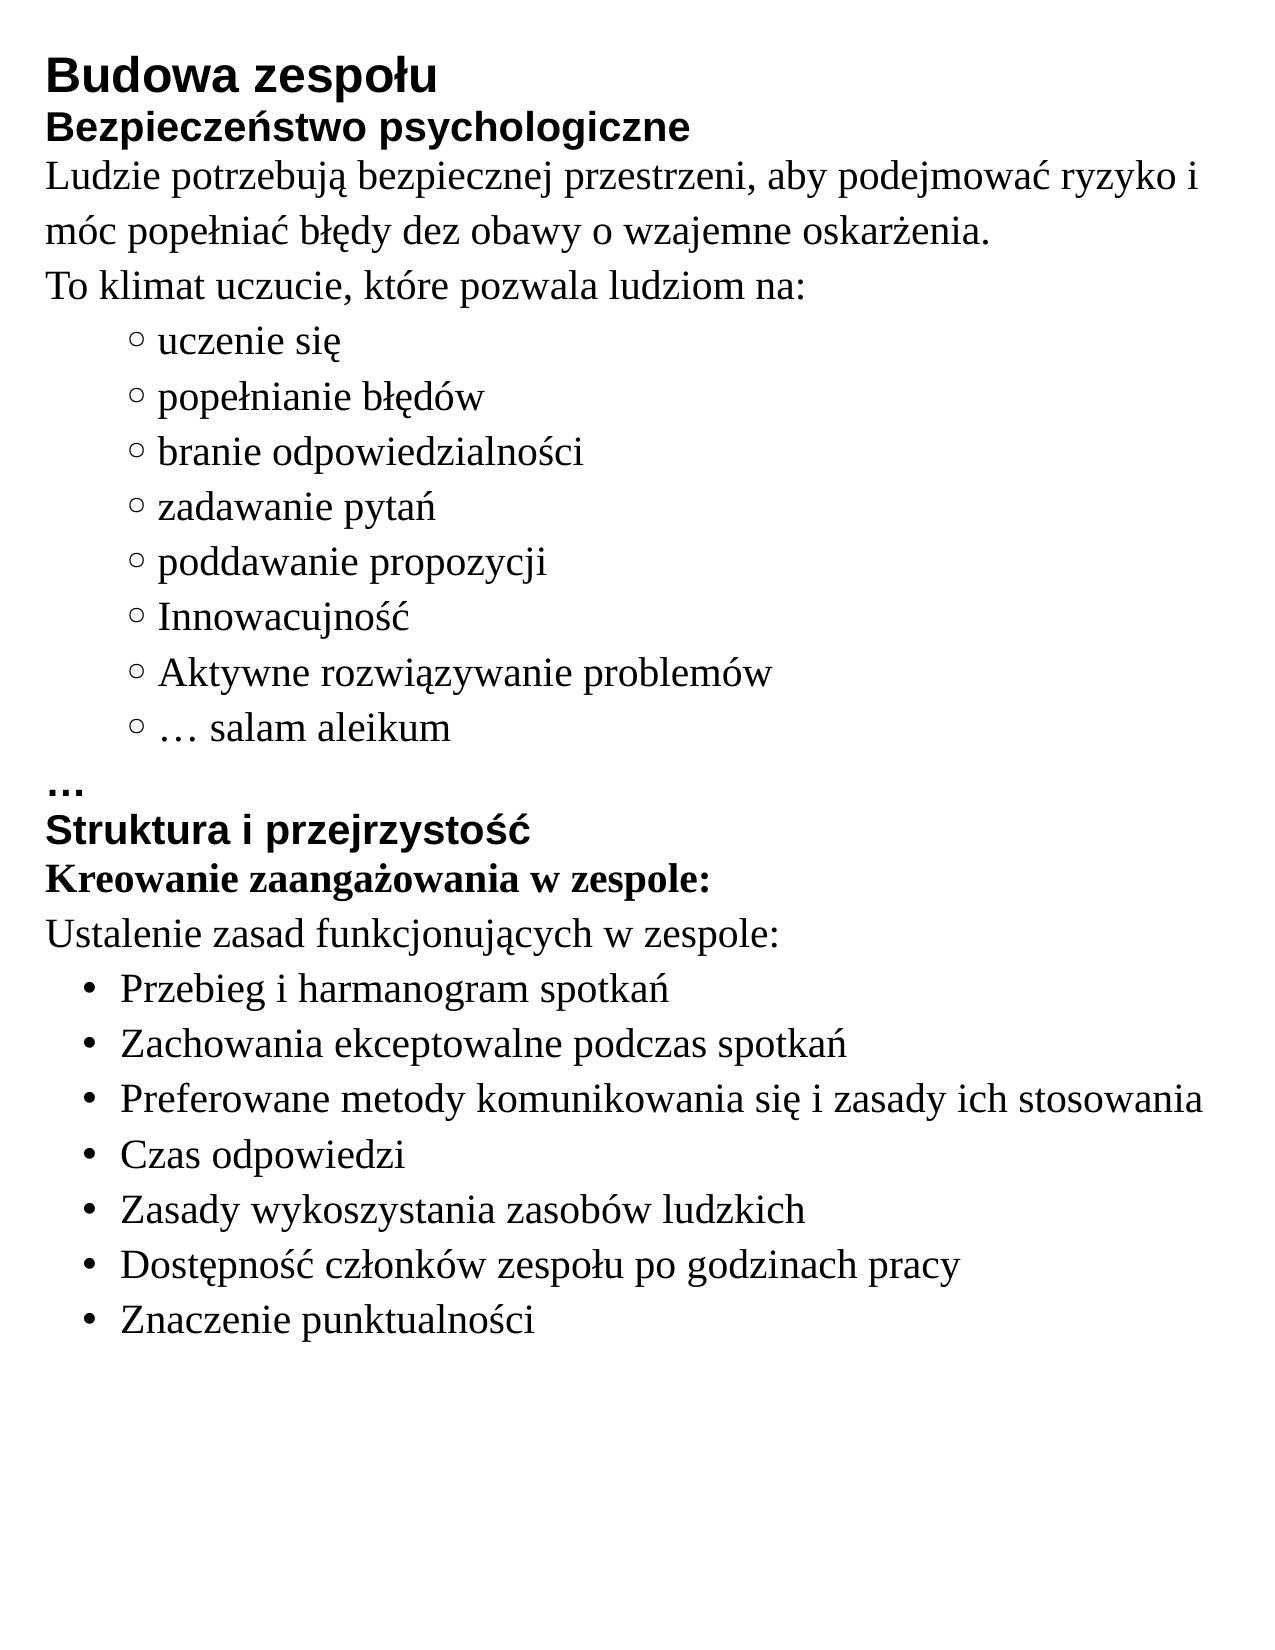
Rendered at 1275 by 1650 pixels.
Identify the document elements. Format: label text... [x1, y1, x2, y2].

list … salam aleikum [120, 702, 1230, 750]
text To klimat uczucie, które pozwala ludziom na: [45, 261, 1230, 308]
list zadawanie pytań [120, 481, 1230, 529]
list Zasady wykoszystania zasobów ludzkich [82, 1184, 1230, 1232]
text Ludzie potrzebują bezpiecznej przestrzeni, aby podejmować ryzyko i móc popełniać błędy dez obawy o wzajemne oskarżenia. [45, 150, 1230, 253]
text Ustalenie zasad funkcjonujących w zespole: [45, 908, 1230, 956]
subtitle Struktura i przejrzystość [45, 805, 1230, 853]
text Kreowanie zaangażowania w zespole: [45, 853, 1230, 901]
subtitle Bezpieczeństwo psychologiczne [45, 102, 1230, 150]
list popełnianie błędów [120, 371, 1230, 419]
list Innowacujność [120, 592, 1230, 640]
list Czas odpowiedzi [82, 1129, 1230, 1177]
list Preferowane metody komunikowania się i zasady ich stosowania [82, 1074, 1230, 1122]
list poddawanie propozycji [120, 537, 1230, 584]
list uczenie się [120, 316, 1230, 364]
list Znaczenie punktualności [82, 1295, 1230, 1343]
subtitle … [45, 757, 1230, 805]
list Zachowania ekceptowalne podczas spotkań [82, 1019, 1230, 1067]
list branie odpowiedzialności [120, 426, 1230, 474]
list Przebieg i harmanogram spotkań [82, 963, 1230, 1011]
subtitle Budowa zespołu [45, 45, 1230, 102]
list Aktywne rozwiązywanie problemów [120, 647, 1230, 695]
list Dostępność członków zespołu po godzinach pracy [82, 1239, 1230, 1287]
